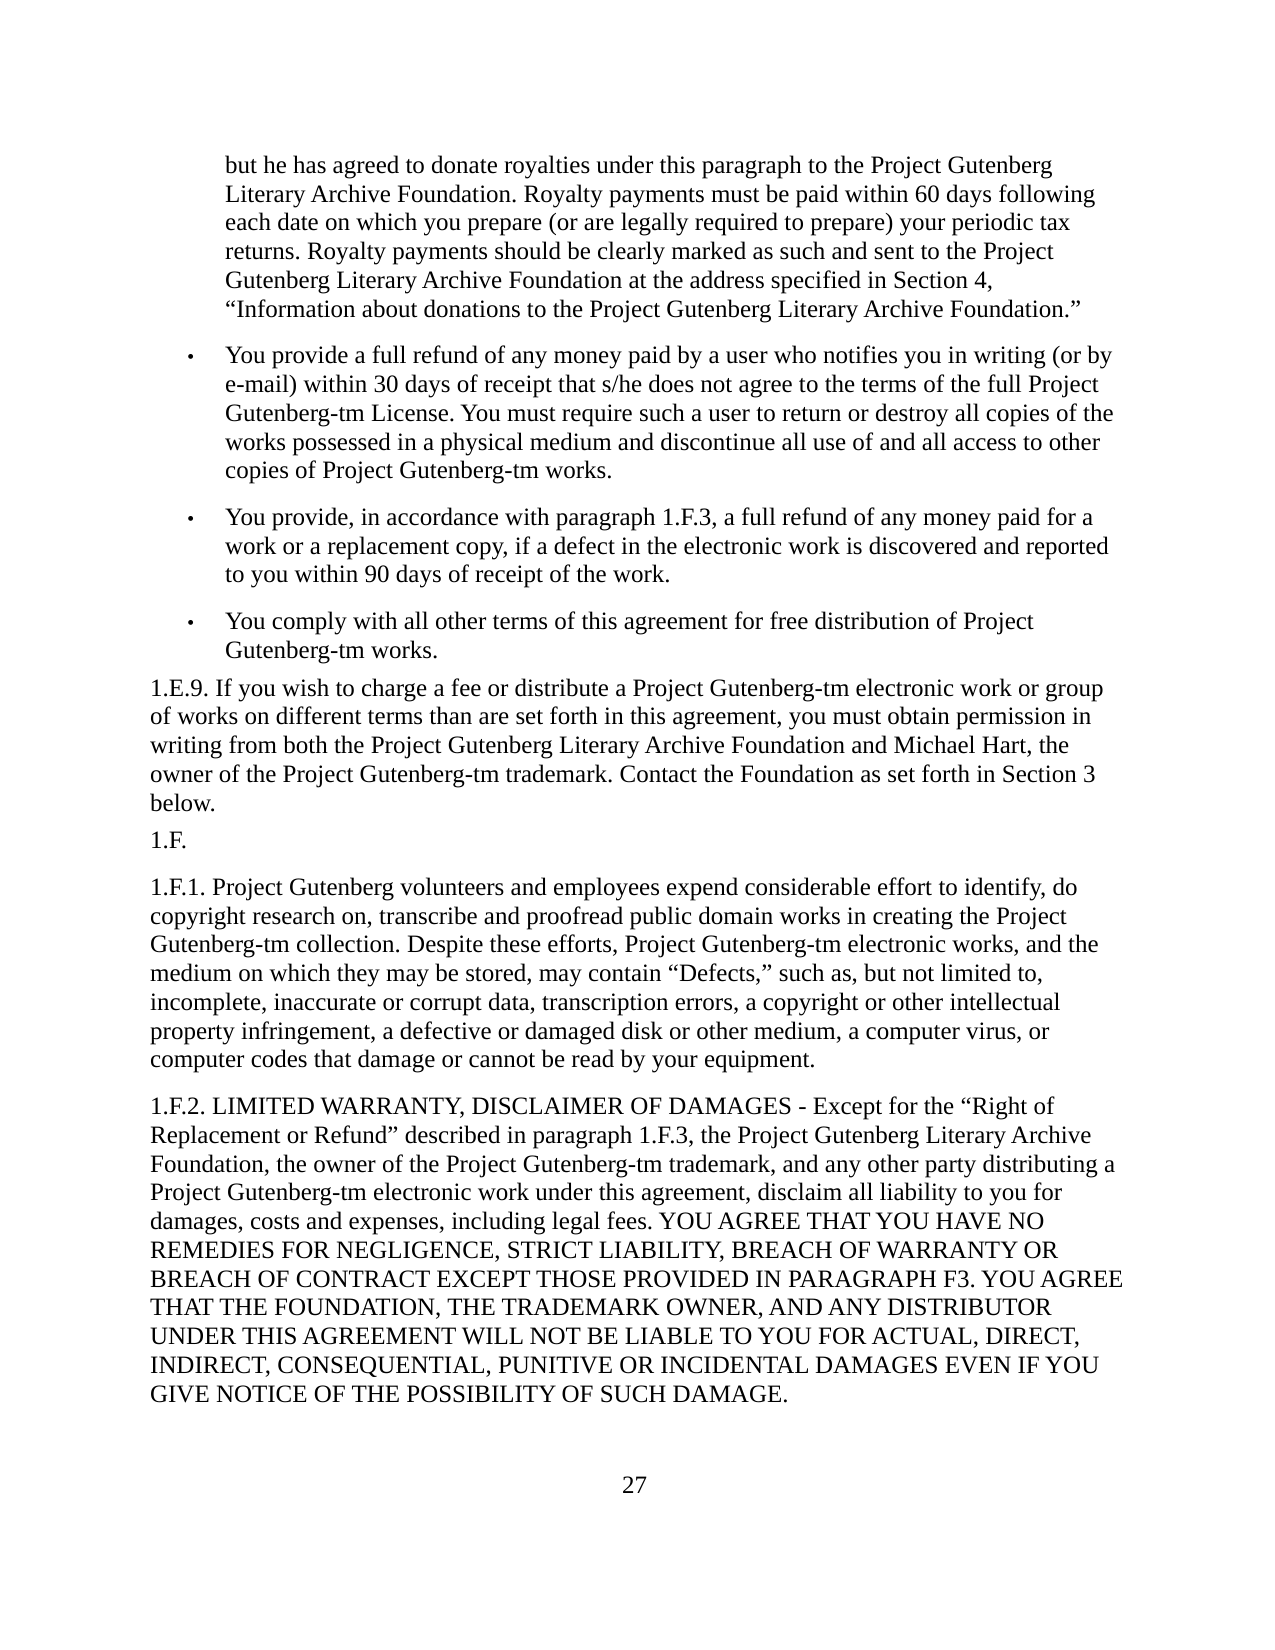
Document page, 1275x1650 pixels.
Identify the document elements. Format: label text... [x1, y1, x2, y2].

list You provide, in accordance with paragraph 1.F.3, a full refund of any money paid for a work or a replacement copy, if a defect in the electronic work is discovered and reported to you within 90 days of receipt of the work. [187, 502, 1125, 588]
list but he has agreed to donate royalties under this paragraph to the Project Gutenberg Literary Archive Foundation. Royalty payments must be paid within 60 days following each date on which you prepare (or are legally required to prepare) your periodic tax returns. Royalty payments should be clearly marked as such and sent to the Project Gutenberg Literary Archive Foundation at the address specified in Section 4, “Information about donations to the Project Gutenberg Literary Archive Foundation.” [187, 150, 1125, 322]
text 1.F.1. Project Gutenberg volunteers and employees expend considerable effort to identify, do copyright research on, transcribe and proofread public domain works in creating the Project Gutenberg-tm collection. Despite these efforts, Project Gutenberg-tm electronic works, and the medium on which they may be stored, may contain “Defects,” such as, but not limited to, incomplete, inaccurate or corrupt data, transcription errors, a copyright or other intellectual property infringement, a defective or damaged disk or other medium, a computer virus, or computer codes that damage or cannot be read by your equipment. [150, 872, 1125, 1073]
text 1.F. [150, 825, 1125, 854]
text 1.E.9. If you wish to charge a fee or distribute a Project Gutenberg-tm electronic work or group of works on different terms than are set forth in this agreement, you must obtain permission in writing from both the Project Gutenberg Literary Archive Foundation and Michael Hart, the owner of the Project Gutenberg-tm trademark. Contact the Foundation as set forth in Section 3 below. [150, 673, 1125, 816]
text 1.F.2. LIMITED WARRANTY, DISCLAIMER OF DAMAGES - Except for the “Right of Replacement or Refund” described in paragraph 1.F.3, the Project Gutenberg Literary Archive Foundation, the owner of the Project Gutenberg-tm trademark, and any other party distributing a Project Gutenberg-tm electronic work under this agreement, disclaim all liability to you for damages, costs and expenses, including legal fees. YOU AGREE THAT YOU HAVE NO REMEDIES FOR NEGLIGENCE, STRICT LIABILITY, BREACH OF WARRANTY OR BREACH OF CONTRACT EXCEPT THOSE PROVIDED IN PARAGRAPH F3. YOU AGREE THAT THE FOUNDATION, THE TRADEMARK OWNER, AND ANY DISTRIBUTOR UNDER THIS AGREEMENT WILL NOT BE LIABLE TO YOU FOR ACTUAL, DIRECT, INDIRECT, CONSEQUENTIAL, PUNITIVE OR INCIDENTAL DAMAGES EVEN IF YOU GIVE NOTICE OF THE POSSIBILITY OF SUCH DAMAGE. [150, 1091, 1125, 1407]
list You provide a full refund of any money paid by a user who notifies you in writing (or by e-mail) within 30 days of receipt that s/he does not agree to the terms of the full Project Gutenberg-tm License. You must require such a user to return or destroy all copies of the works possessed in a physical medium and discontinue all use of and all access to other copies of Project Gutenberg-tm works. [187, 340, 1125, 484]
list You comply with all other terms of this agreement for free distribution of Project Gutenberg-tm works. [187, 606, 1125, 664]
